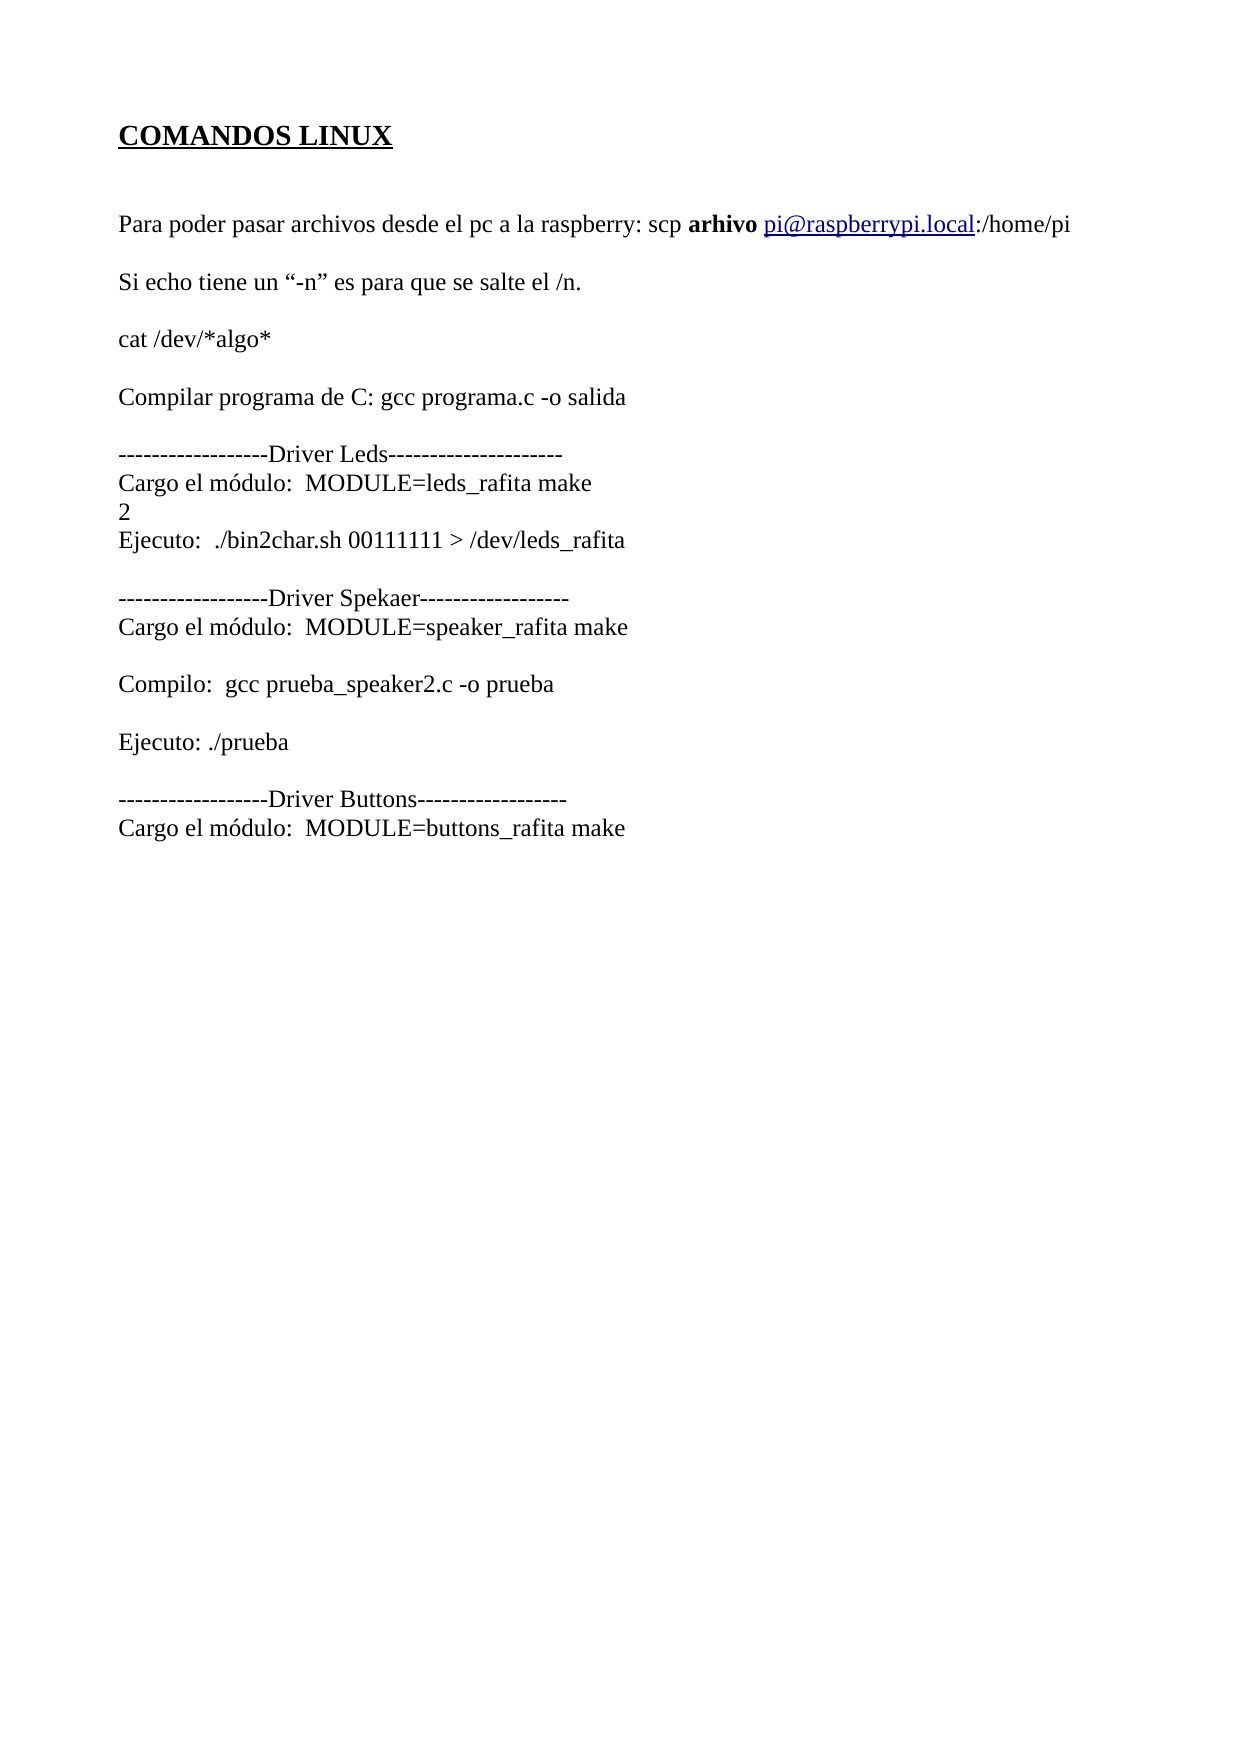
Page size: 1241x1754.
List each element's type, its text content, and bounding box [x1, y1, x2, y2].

text ------------------Driver Leds--------------------- [118, 439, 1122, 468]
text Cargo el módulo: MODULE=leds_rafita make [118, 468, 1122, 497]
text ------------------Driver Spekaer------------------ [118, 583, 1122, 612]
text cat /dev/*algo* [118, 324, 1122, 353]
text ------------------Driver Buttons------------------ [118, 784, 1122, 813]
text Compilo: gcc prueba_speaker2.c -o prueba [118, 669, 1122, 698]
text Ejecuto: ./bin2char.sh 00111111 > /dev/leds_rafita [118, 525, 1122, 554]
text Si echo tiene un “-n” es para que se salte el /n. [118, 267, 1122, 295]
text COMANDOS LINUX Para poder pasar archivos desde el pc a la raspberry: scp arhivo pi@raspberrypi.local:/home/pi [118, 118, 1122, 238]
text Compilar programa de C: gcc programa.c -o salida [118, 382, 1122, 410]
text Cargo el módulo: MODULE=speaker_rafita make [118, 612, 1122, 640]
text Cargo el módulo: MODULE=buttons_rafita make [118, 813, 1122, 842]
text Ejecuto: ./prueba [118, 727, 1122, 755]
text 2 [118, 497, 1122, 525]
